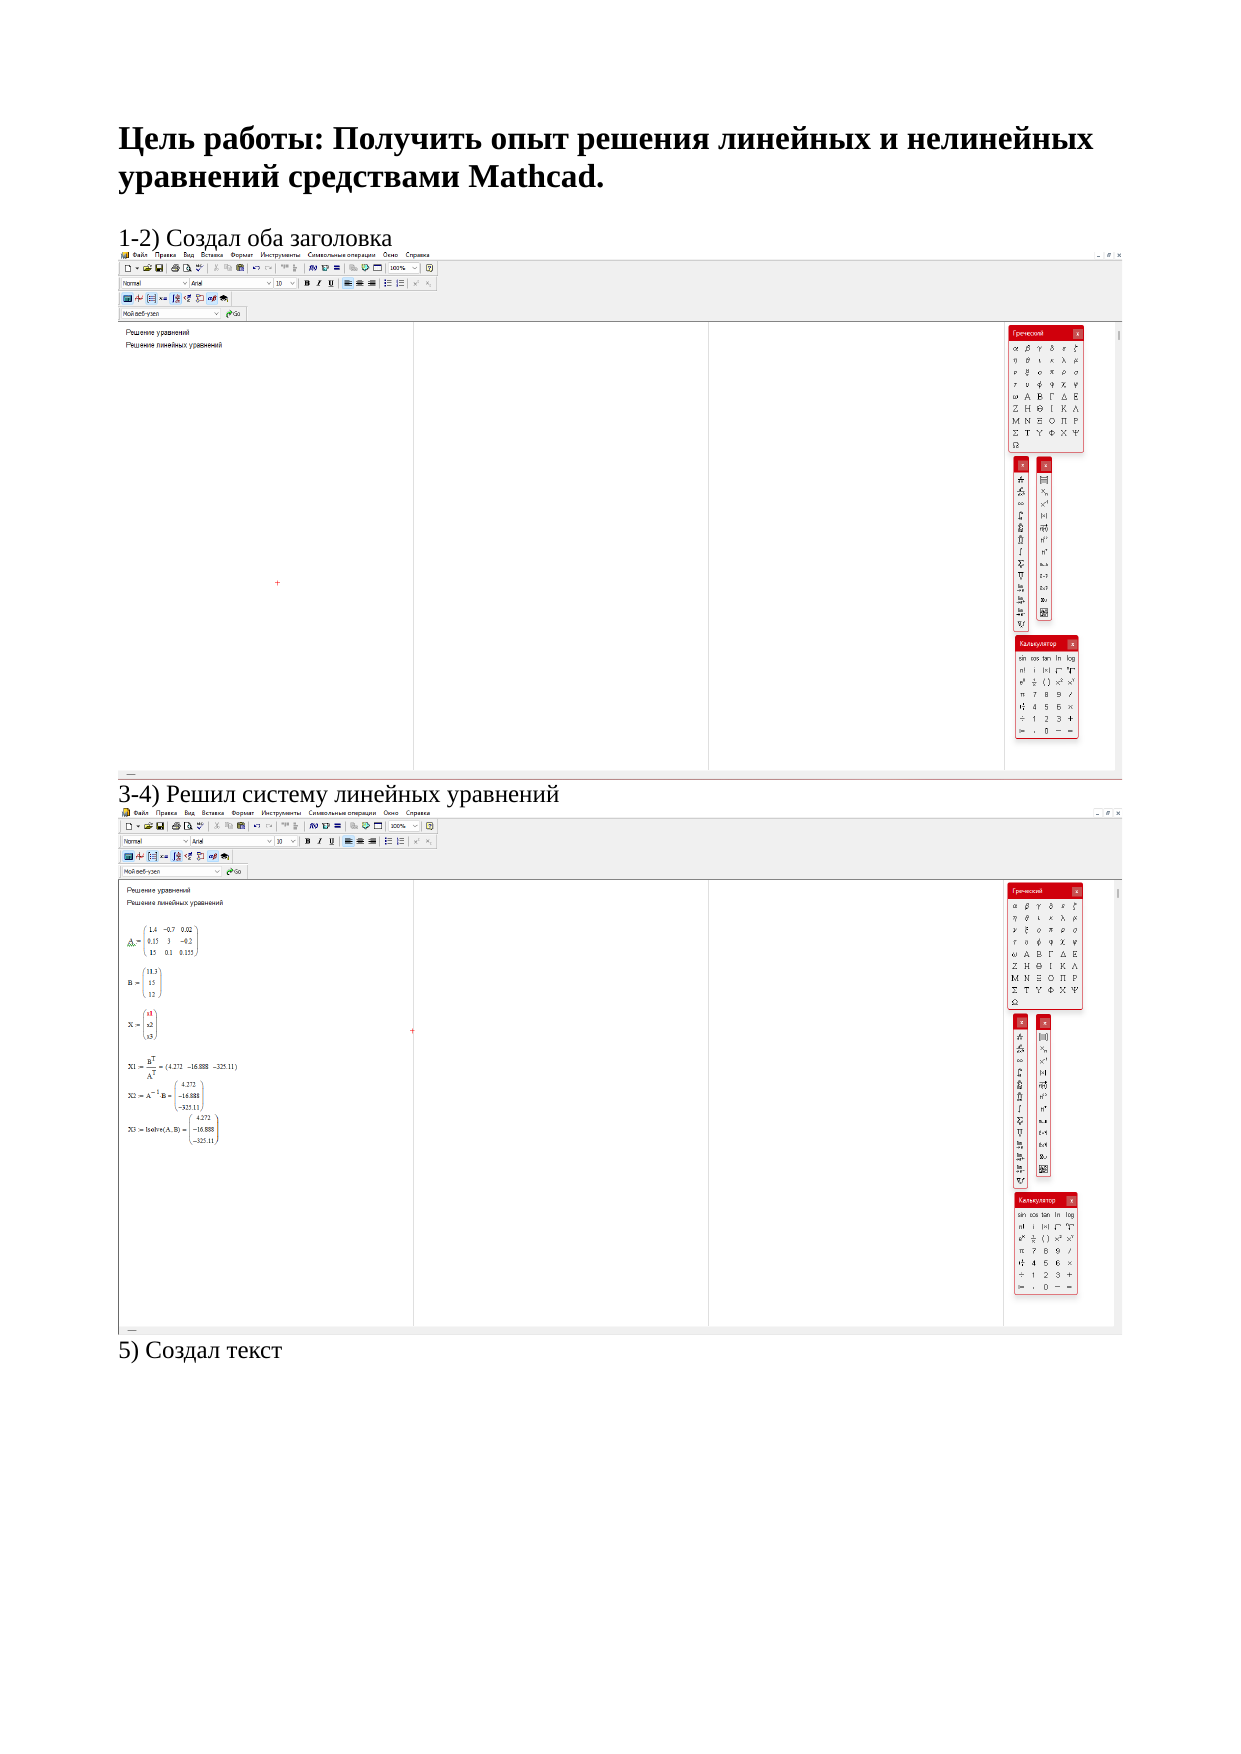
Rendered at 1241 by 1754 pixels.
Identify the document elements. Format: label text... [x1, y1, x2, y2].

text 1-2) Создал оба заголовка [118, 223, 1122, 252]
text 3-4) Решил систему линейных уравнений [118, 780, 1122, 808]
text 5) Создал текст [118, 1335, 1122, 1363]
picture [118, 252, 1123, 780]
text Цель работы: Получить опыт решения линейных и нелинейных уравнений средствами Mathcad. [118, 118, 1122, 195]
picture [118, 808, 1123, 1335]
